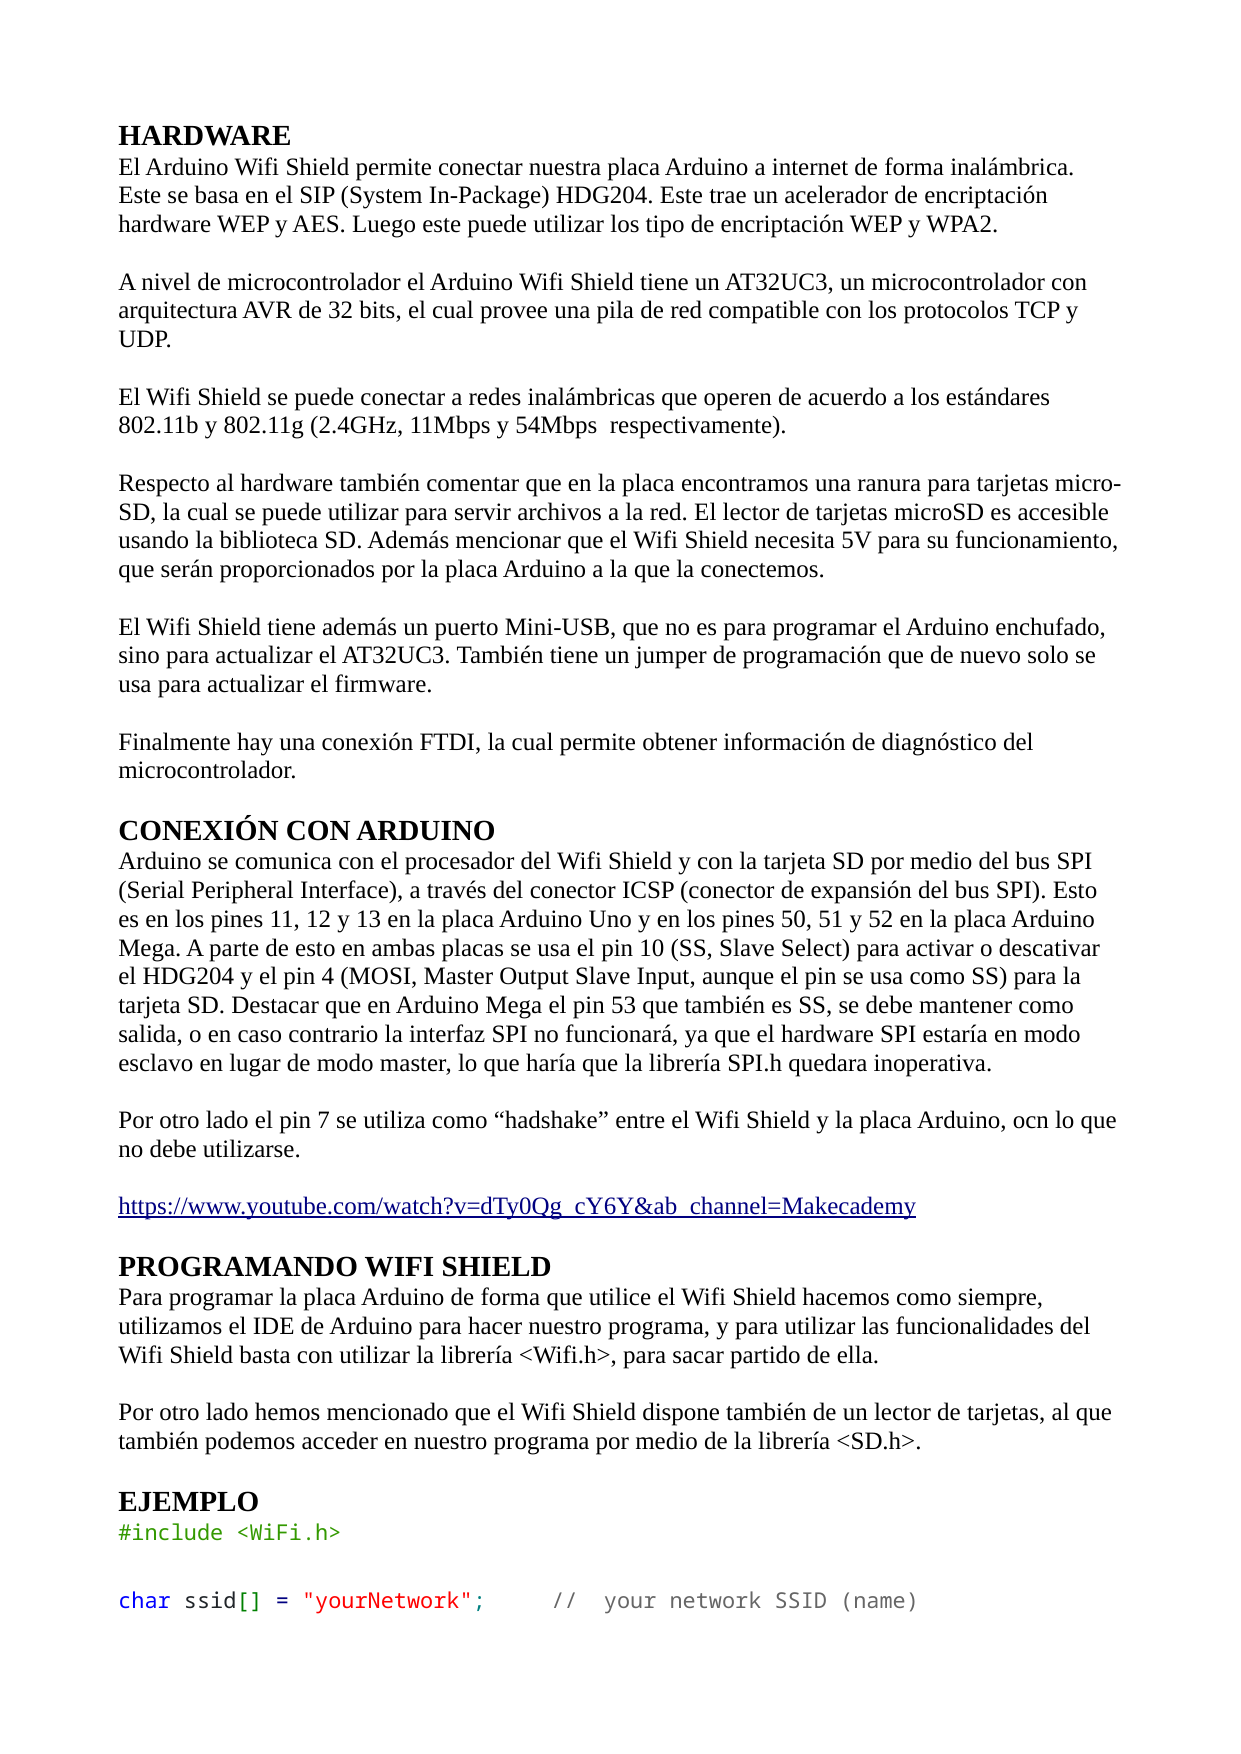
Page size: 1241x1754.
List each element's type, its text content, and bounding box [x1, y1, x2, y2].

text Para programar la placa Arduino de forma que utilice el Wifi Shield hacemos como siempre, utilizamos el IDE de Arduino para hacer nuestro programa, y para utilizar las funcionalidades del Wifi Shield basta con utilizar la librería <Wifi.h>, para sacar partido de ella. [118, 1282, 1122, 1369]
text Arduino se comunica con el procesador del Wifi Shield y con la tarjeta SD por medio del bus SPI (Serial Peripheral Interface), a través del conector ICSP (conector de expansión del bus SPI). Esto es en los pines 11, 12 y 13 en la placa Arduino Uno y en los pines 50, 51 y 52 en la placa Arduino Mega. A parte de esto en ambas placas se usa el pin 10 (SS, Slave Select) para activar o descativar el HDG204 y el pin 4 (MOSI, Master Output Slave Input, aunque el pin se usa como SS) para la tarjeta SD. Destacar que en Arduino Mega el pin 53 que también es SS, se debe mantener como salida, o en caso contrario la interfaz SPI no funcionará, ya que el hardware SPI estaría en modo esclavo en lugar de modo master, lo que haría que la librería SPI.h quedara inoperativa. [118, 846, 1122, 1076]
text HARDWARE [118, 118, 1122, 152]
text Finalmente hay una conexión FTDI, la cual permite obtener información de diagnóstico del microcontrolador. [118, 727, 1122, 784]
text CONEXIÓN CON ARDUINO [118, 813, 1122, 846]
text Respecto al hardware también comentar que en la placa encontramos una ranura para tarjetas micro-SD, la cual se puede utilizar para servir archivos a la red. El lector de tarjetas microSD es accesible usando la biblioteca SD. Además mencionar que el Wifi Shield necesita 5V para su funcionamiento, que serán proporcionados por la placa Arduino a la que la conectemos. [118, 468, 1122, 583]
text El Wifi Shield se puede conectar a redes inalámbricas que operen de acuerdo a los estándares 802.11b y 802.11g (2.4GHz, 11Mbps y 54Mbps respectivamente). [118, 382, 1122, 439]
text A nivel de microcontrolador el Arduino Wifi Shield tiene un AT32UC3, un microcontrolador con arquitectura AVR de 32 bits, el cual provee una pila de red compatible con los protocolos TCP y UDP. [118, 267, 1122, 353]
text #include <WiFi.h> [118, 1517, 1122, 1547]
text char ssid[] = "yourNetwork"; // your network SSID (name) [118, 1585, 1122, 1615]
text Por otro lado el pin 7 se utiliza como “hadshake” entre el Wifi Shield y la placa Arduino, ocn lo que no debe utilizarse. [118, 1105, 1122, 1163]
text https://www.youtube.com/watch?v=dTy0Qg_cY6Y&ab_channel=Makecademy [118, 1191, 1122, 1220]
text El Wifi Shield tiene además un puerto Mini-USB, que no es para programar el Arduino enchufado, sino para actualizar el AT32UC3. También tiene un jumper de programación que de nuevo solo se usa para actualizar el firmware. [118, 612, 1122, 698]
text El Arduino Wifi Shield permite conectar nuestra placa Arduino a internet de forma inalámbrica. Este se basa en el SIP (System In-Package) HDG204. Este trae un acelerador de encriptación hardware WEP y AES. Luego este puede utilizar los tipo de encriptación WEP y WPA2. [118, 152, 1122, 238]
text PROGRAMANDO WIFI SHIELD [118, 1249, 1122, 1282]
text EJEMPLO [118, 1484, 1122, 1517]
text Por otro lado hemos mencionado que el Wifi Shield dispone también de un lector de tarjetas, al que también podemos acceder en nuestro programa por medio de la librería <SD.h>. [118, 1397, 1122, 1455]
